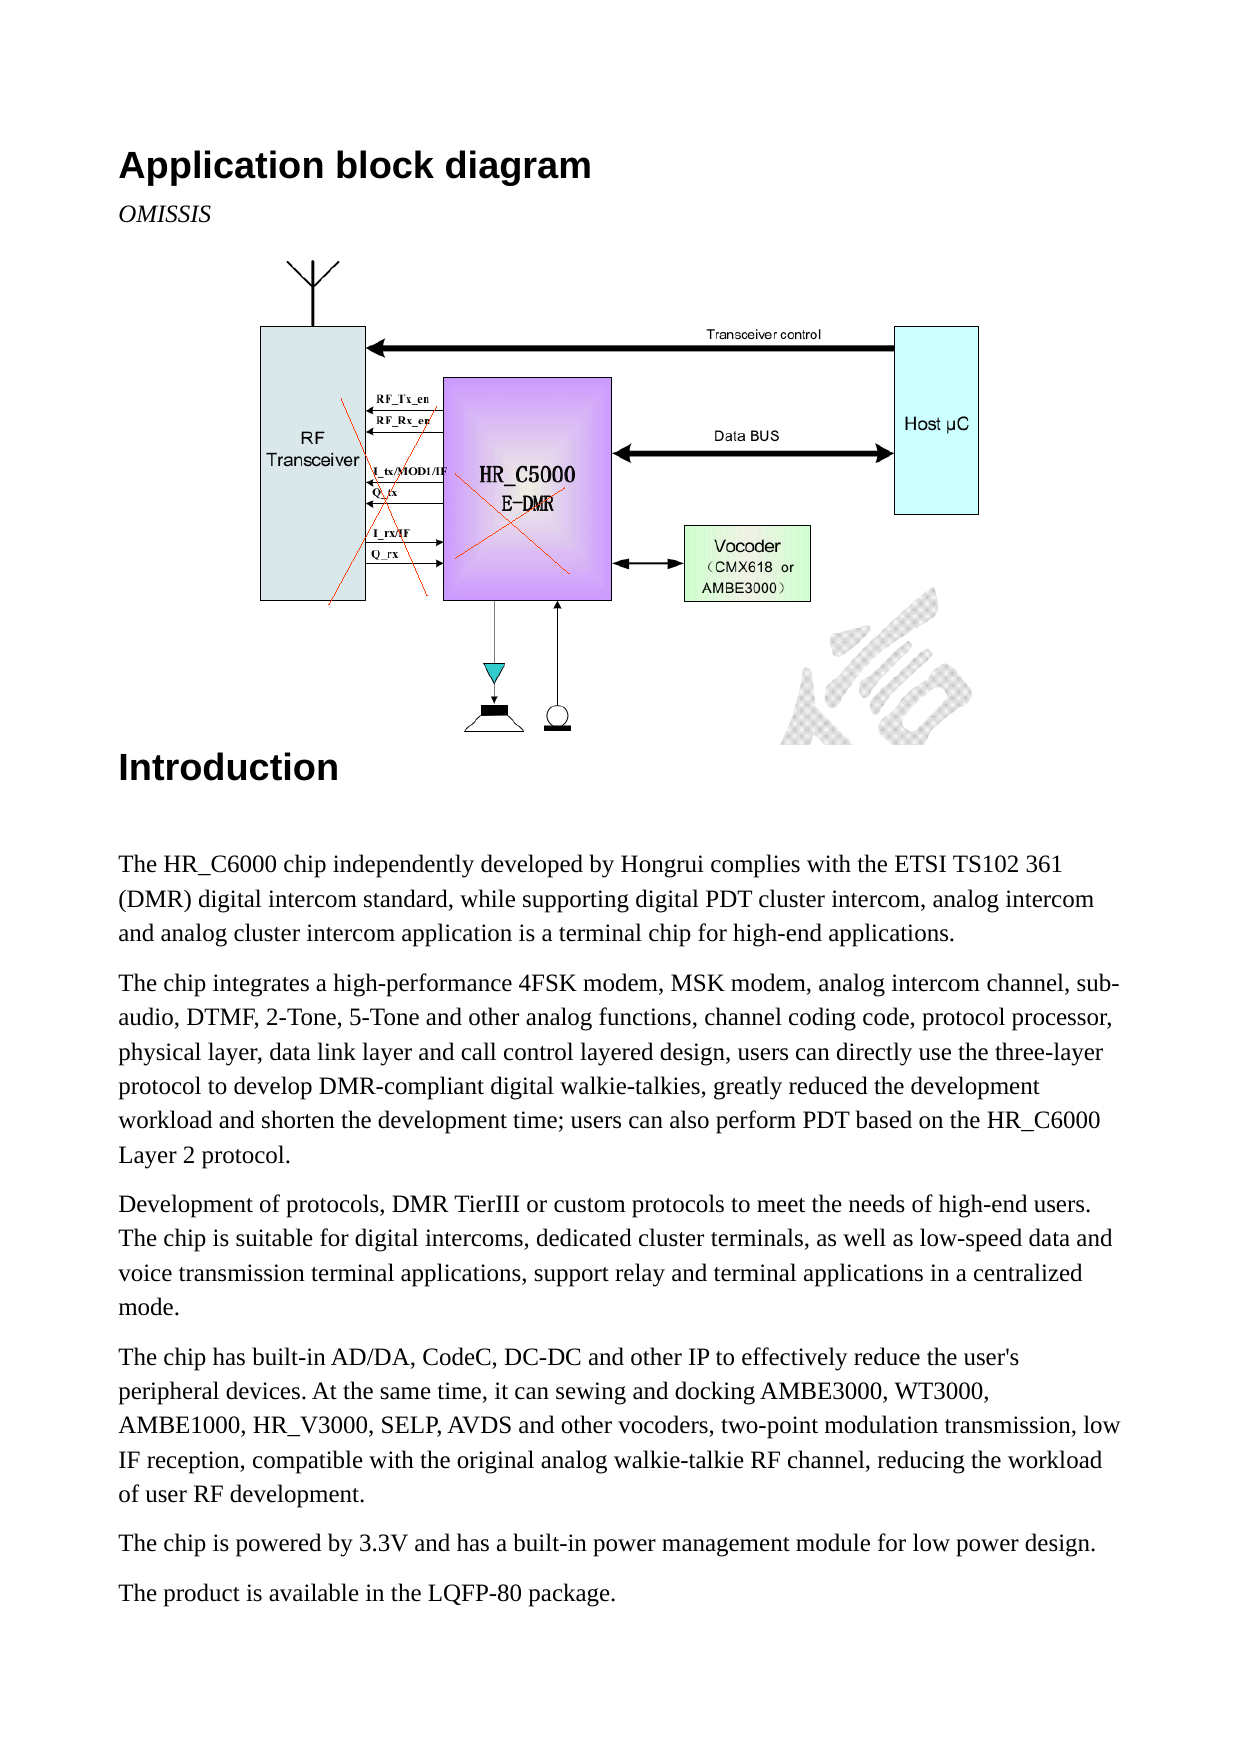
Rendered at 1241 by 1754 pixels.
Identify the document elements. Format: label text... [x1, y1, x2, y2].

text Development of protocols, DMR TierIII or custom protocols to meet the needs of high-end users. The chip is suitable for digital intercoms, dedicated cluster terminals, as well as low-speed data and voice transmission terminal applications, support relay and terminal applications in a centralized mode. [118, 1189, 1122, 1321]
text The product is available in the LQFP-80 package. [118, 1578, 1122, 1606]
text The chip is powered by 3.3V and has a built-in power management module for low power design. [118, 1528, 1122, 1557]
text The chip has built-in AD/DA, CodeC, DC-DC and other IP to effectively reduce the user's peripheral devices. At the same time, it can sewing and docking AMBE3000, WT3000, AMBE1000, HR_V3000, SELP, AVDS and other vocoders, two-point modulation transmission, low IF reception, compatible with the original analog walkie-talkie RF channel, reducing the workload of user RF development. [118, 1342, 1122, 1508]
subtitle Introduction [118, 273, 1122, 788]
text OMISSIS [118, 199, 1122, 228]
picture [244, 248, 996, 745]
subtitle Application block diagram [118, 143, 1122, 187]
text The HR_C6000 chip independently developed by Hongrui complies with the ETSI TS102 361 (DMR) digital intercom standard, while supporting digital PDT cluster intercom, analog intercom and analog cluster intercom application is a terminal chip for high-end applications. [118, 849, 1122, 947]
text The chip integrates a high-performance 4FSK modem, MSK modem, analog intercom channel, sub-audio, DTMF, 2-Tone, 5-Tone and other analog functions, channel coding code, protocol processor, physical layer, data link layer and call control layered design, users can directly use the three-layer protocol to develop DMR-compliant digital walkie-talkies, greatly reduced the development workload and shorten the development time; users can also perform PDT based on the HR_C6000 Layer 2 protocol. [118, 968, 1122, 1169]
